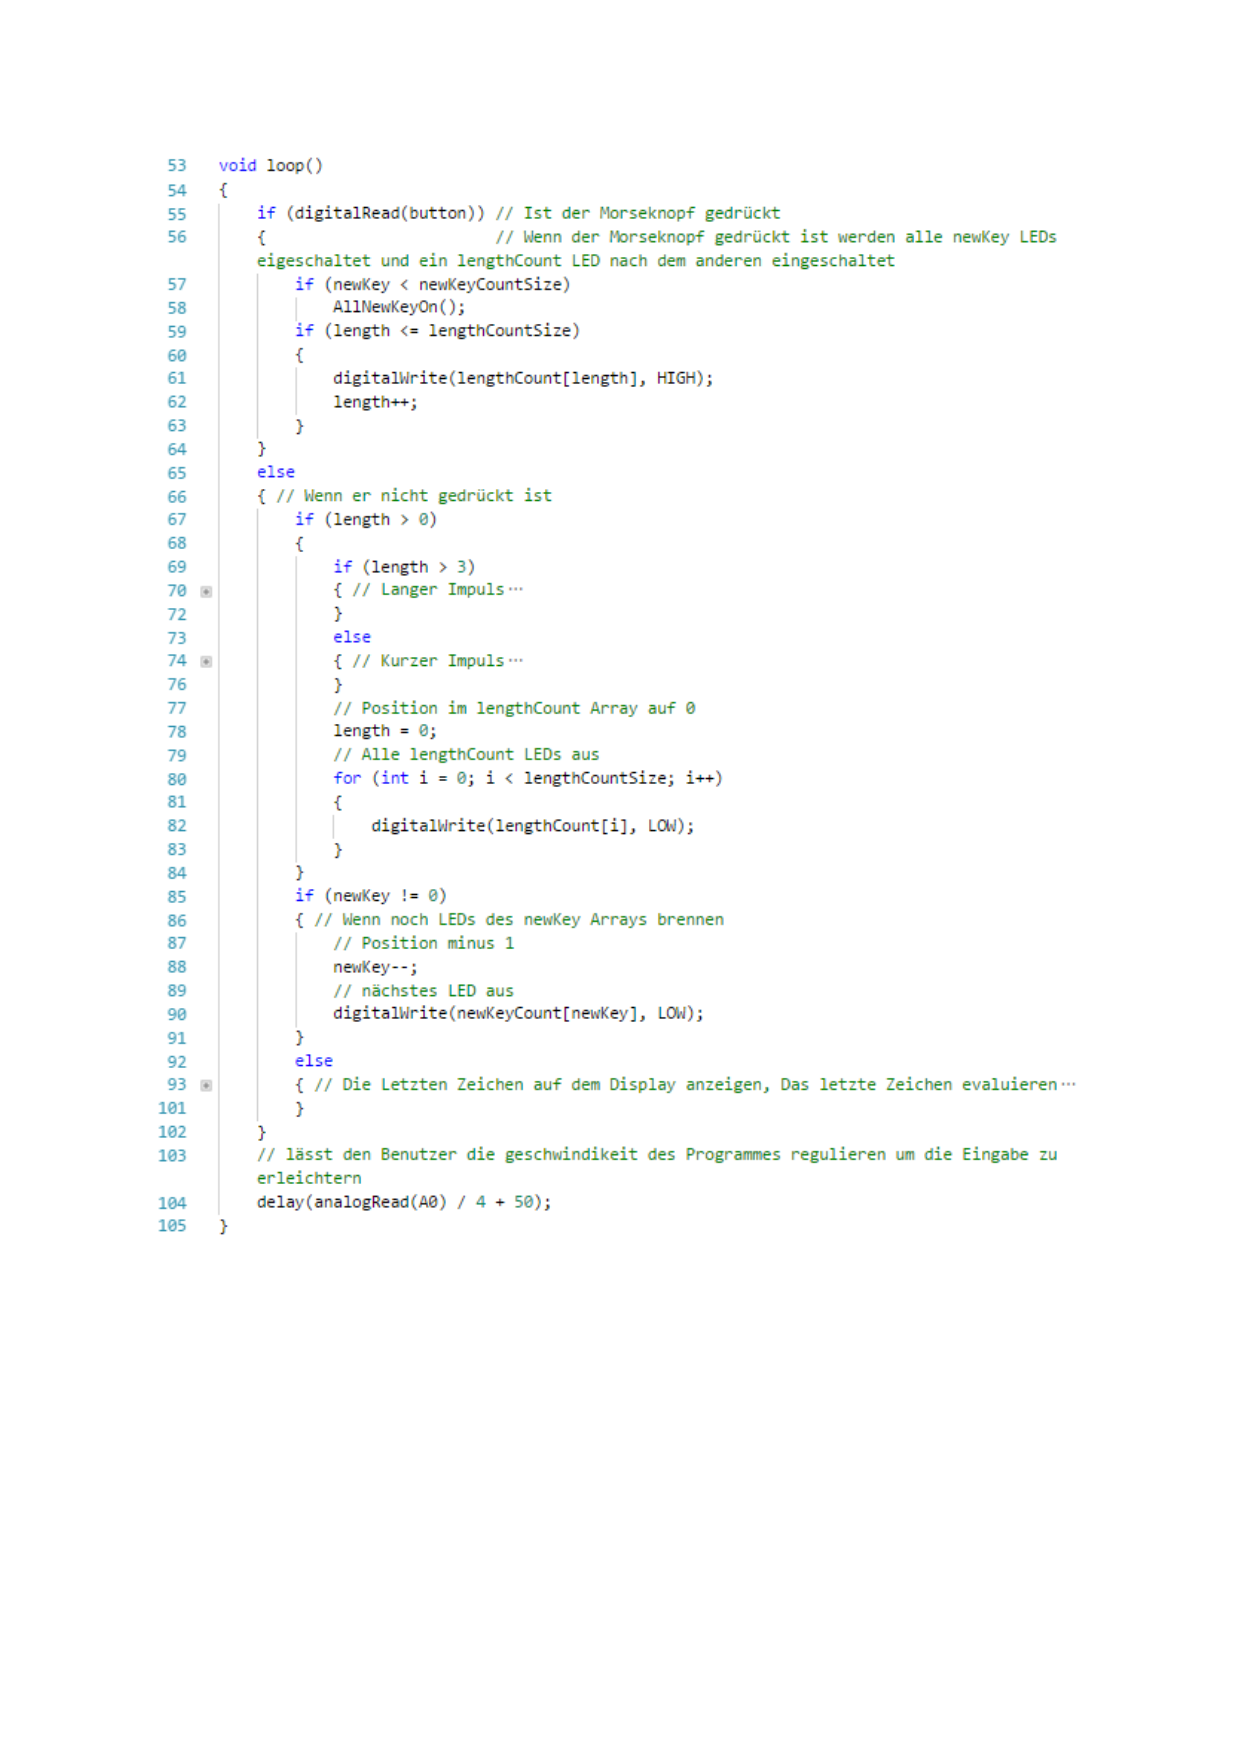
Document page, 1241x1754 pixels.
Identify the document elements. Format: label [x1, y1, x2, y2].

picture [150, 150, 1091, 1239]
